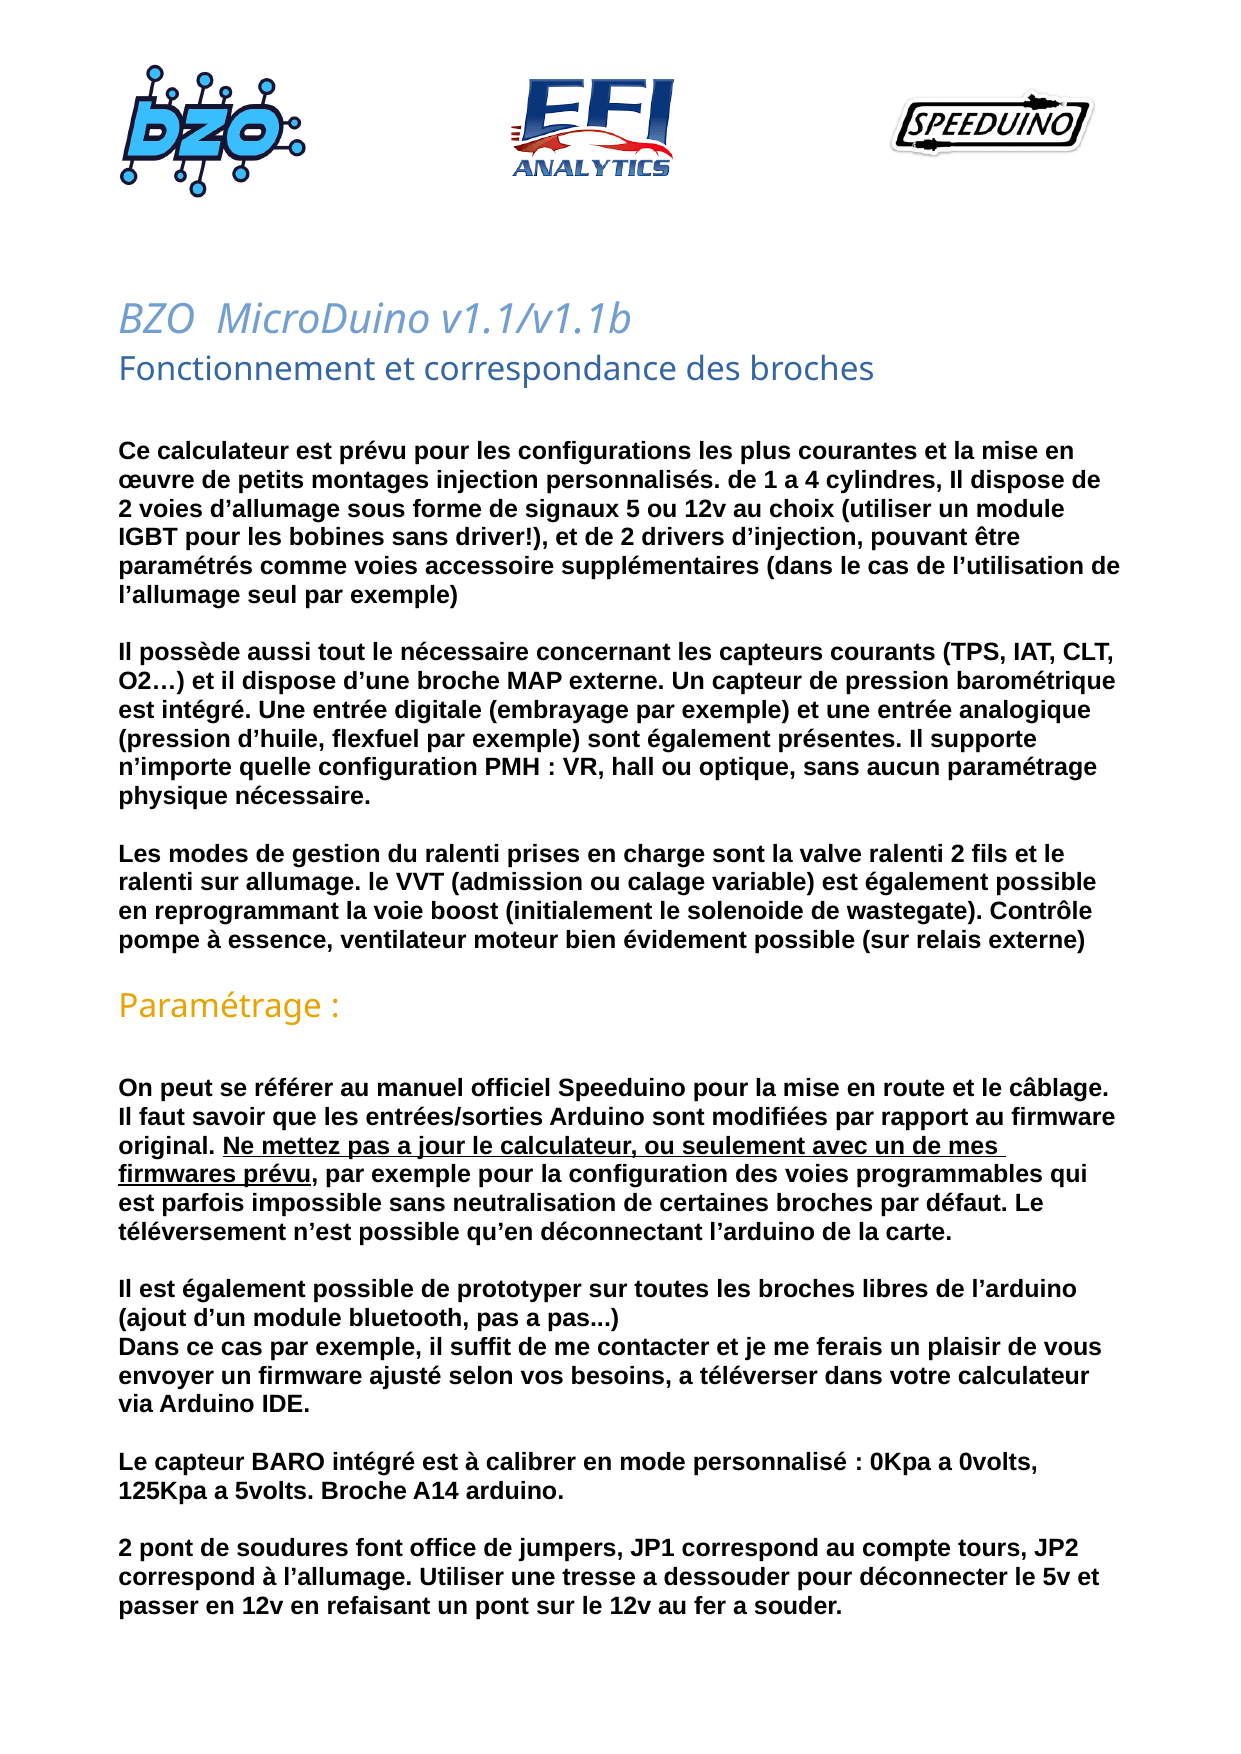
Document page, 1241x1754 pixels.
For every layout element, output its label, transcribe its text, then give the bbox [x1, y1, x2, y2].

picture [511, 49, 674, 213]
text Il est également possible de prototyper sur toutes les broches libres de l’arduino (ajout d’un module bluetooth, pas a pas...) [118, 1274, 1122, 1332]
picture [888, 74, 1096, 176]
text Ce calculateur est prévu pour les configurations les plus courantes et la mise en œuvre de petits montages injection personnalisés. de 1 a 4 cylindres, Il dispose de 2 voies d’allumage sous forme de signaux 5 ou 12v au choix (utiliser un module IGBT pour les bobines sans driver!), et de 2 drivers d’injection, pouvant être paramétrés comme voies accessoire supplémentaires (dans le cas de l’utilisation de l’allumage seul par exemple) [118, 436, 1122, 608]
text On peut se référer au manuel officiel Speeduino pour la mise en route et le câblage. Il faut savoir que les entrées/sorties Arduino sont modifiées par rapport au firmware original. Ne mettez pas a jour le calculateur, ou seulement avec un de mes firmwares prévu, par exemple pour la configuration des voies programmables qui est parfois impossible sans neutralisation de certaines broches par défaut. Le téléversement n’est possible qu’en déconnectant l’arduino de la carte. [118, 1073, 1122, 1246]
text Dans ce cas par exemple, il suffit de me contacter et je me ferais un plaisir de vous envoyer un firmware ajusté selon vos besoins, a téléverser dans votre calculateur via Arduino IDE. [118, 1332, 1122, 1418]
text Il possède aussi tout le nécessaire concernant les capteurs courants (TPS, IAT, CLT, O2…) et il dispose d’une broche MAP externe. Un capteur de pression barométrique est intégré. Une entrée digitale (embrayage par exemple) et une entrée analogique (pression d’huile, flexfuel par exemple) sont également présentes. Il supporte n’importe quelle configuration PMH : VR, hall ou optique, sans aucun paramétrage physique nécessaire. [118, 637, 1122, 810]
text Fonctionnement et correspondance des broches [118, 345, 1122, 391]
picture [117, 61, 309, 201]
text BZO MicroDuino v1.1/v1.1b [118, 288, 1122, 345]
text Paramétrage : [118, 982, 1122, 1028]
text Le capteur BARO intégré est à calibrer en mode personnalisé : 0Kpa a 0volts, 125Kpa a 5volts. Broche A14 arduino. [118, 1447, 1122, 1504]
text 2 pont de soudures font office de jumpers, JP1 correspond au compte tours, JP2 correspond à l’allumage. Utiliser une tresse a dessouder pour déconnecter le 5v et passer en 12v en refaisant un pont sur le 12v au fer a souder. [118, 1533, 1122, 1619]
text Les modes de gestion du ralenti prises en charge sont la valve ralenti 2 fils et le ralenti sur allumage. le VVT (admission ou calage variable) est également possible en reprogrammant la voie boost (initialement le solenoide de wastegate). Contrôle pompe à essence, ventilateur moteur bien évidement possible (sur relais externe) [118, 838, 1122, 953]
